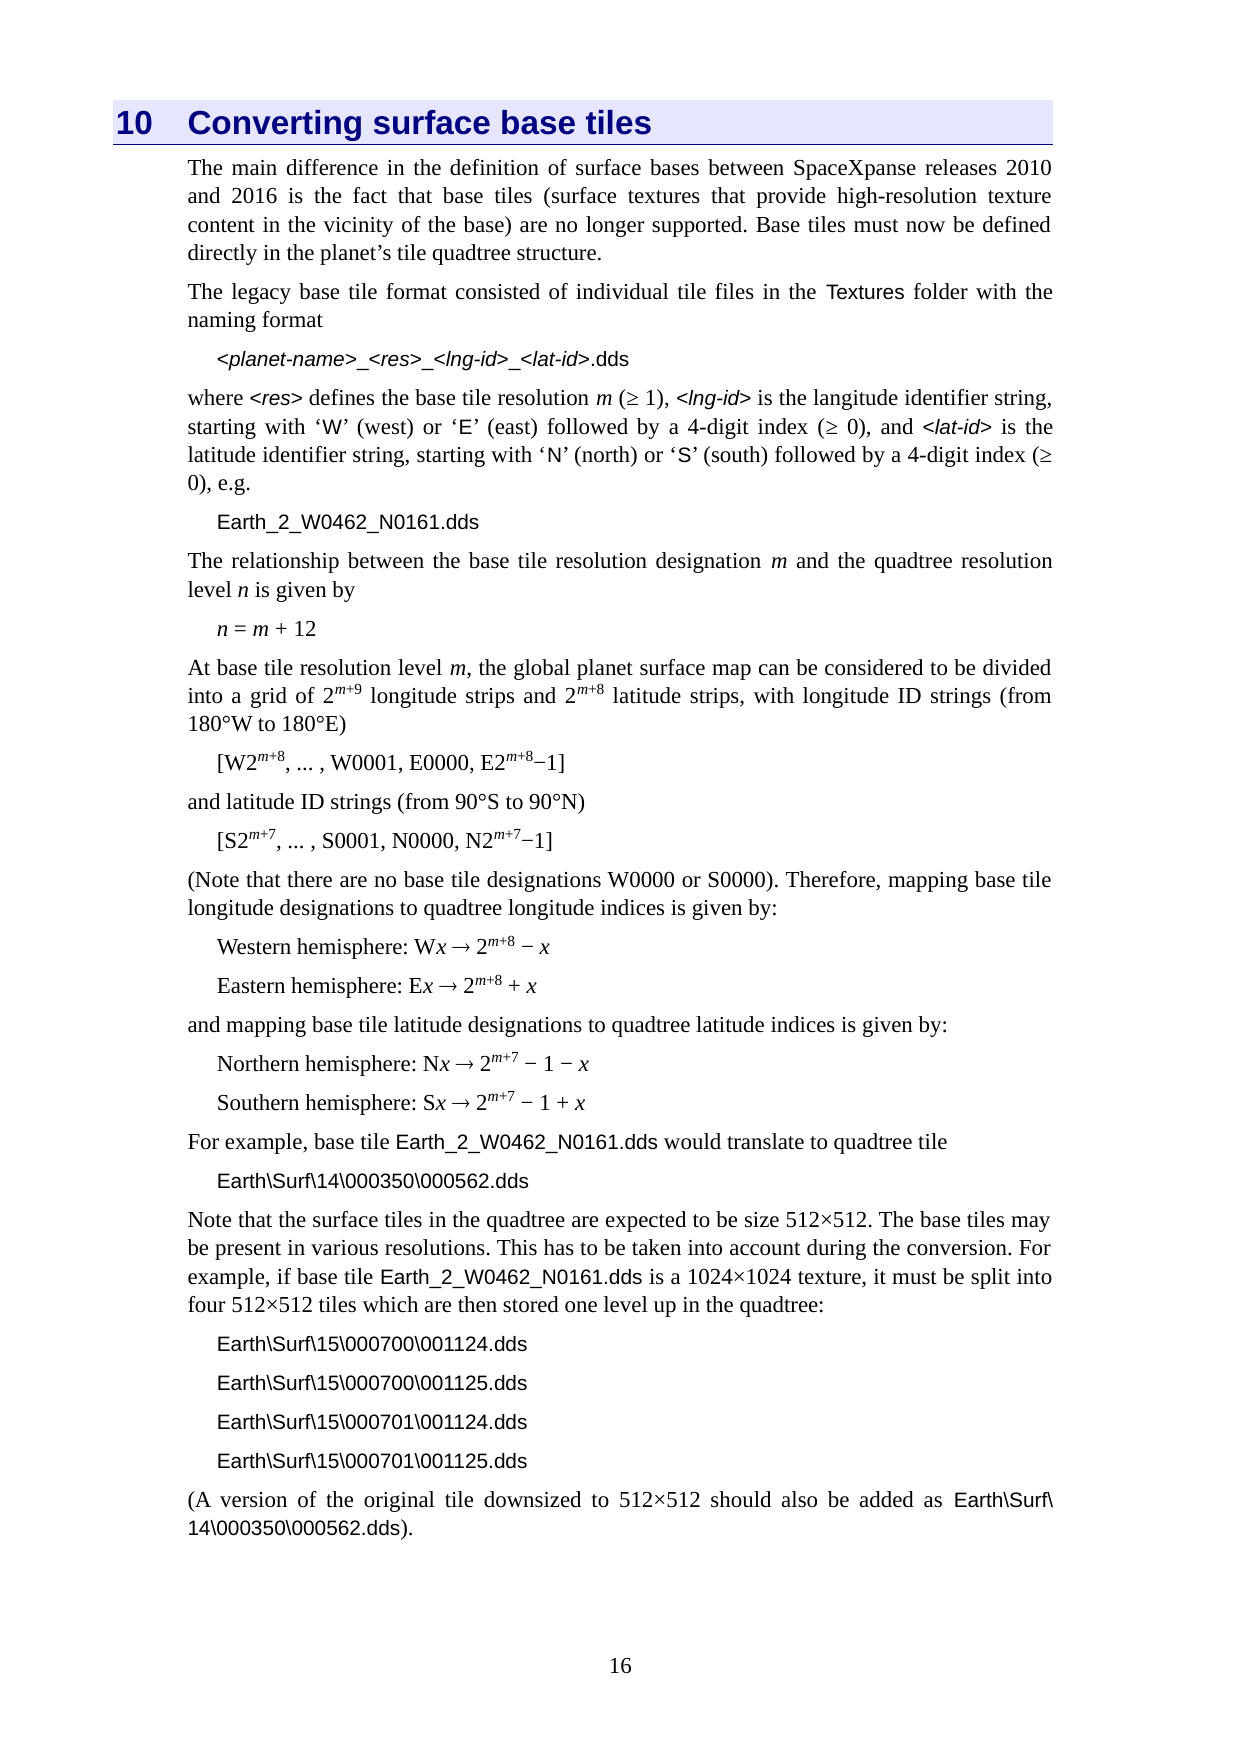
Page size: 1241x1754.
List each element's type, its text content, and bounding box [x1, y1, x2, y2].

text (A version of the original tile downsized to 512×512 should also be added as Earth\Surf\14\000350\000562.dds). [187, 1484, 1053, 1541]
text The main difference in the definition of surface bases between SpaceXpanse releases 2010 and 2016 is the fact that base tiles (surface textures that provide high-resolution texture content in the vicinity of the base) are no longer supported. Base tiles must now be defined directly in the planet’s tile quadtree structure. [187, 153, 1053, 266]
text Note that the surface tiles in the quadtree are expected to be size 512×512. The base tiles may be present in various resolutions. This has to be taken into account during the conversion. For example, if base tile Earth_2_W0462_N0161.dds is a 1024×1024 texture, it must be split into four 512×512 tiles which are then stored one level up in the quadtree: [187, 1205, 1053, 1318]
text where <res> defines the base tile resolution m (≥ 1), <lng-id> is the langitude identifier string, starting with ‘W’ (west) or ‘E’ (east) followed by a 4-digit index (≥ 0), and <lat-id> is the latitude identifier string, starting with ‘N’ (north) or ‘S’ (south) followed by a 4-digit index (≥ 0), e.g. [187, 383, 1053, 496]
text The legacy base tile format consisted of individual tile files in the Textures folder with the naming format [187, 277, 1053, 333]
text [W2m+8, ... , W0001, E0000, E2m+8−1] [217, 748, 1053, 776]
text The relationship between the base tile resolution designation m and the quadtree resolution level n is given by [187, 546, 1053, 603]
text [S2m+7, ... , S0001, N0000, N2m+7−1] [217, 826, 1053, 854]
text and latitude ID strings (from 90°S to 90°N) [187, 787, 1053, 815]
text Western hemisphere: Wx  2m+8 − x [217, 932, 1053, 960]
text For example, base tile Earth_2_W0462_N0161.dds would translate to quadtree tile [187, 1127, 1053, 1155]
text Northern hemisphere: Nx  2m+7 − 1 − x [217, 1049, 1053, 1077]
text At base tile resolution level m, the global planet surface map can be considered to be divided into a grid of 2m+9 longitude strips and 2m+8 latitude strips, with longitude ID strings (from 180°W to 180°E) [187, 652, 1053, 737]
text Earth\Surf\15\000700\001125.dds [217, 1368, 1053, 1396]
text Earth\Surf\15\000701\001125.dds [217, 1446, 1053, 1474]
text Earth\Surf\15\000701\001124.dds [217, 1407, 1053, 1435]
text Southern hemisphere: Sx  2m+7 − 1 + x [217, 1088, 1053, 1116]
text Earth_2_W0462_N0161.dds [217, 507, 1053, 535]
subtitle Converting surface base tiles [113, 100, 1053, 144]
text (Note that there are no base tile designations W0000 or S0000). Therefore, mapping base tile longitude designations to quadtree longitude indices is given by: [187, 865, 1053, 921]
text and mapping base tile latitude designations to quadtree latitude indices is given by: [187, 1010, 1053, 1038]
text Earth\Surf\15\000700\001124.dds [217, 1329, 1053, 1357]
text n = m + 12 [217, 613, 1053, 642]
text <planet-name>_<res>_<lng-id>_<lat-id>.dds [217, 344, 1053, 372]
text Earth\Surf\14\000350\000562.dds [217, 1166, 1053, 1194]
text Eastern hemisphere: Ex  2m+8 + x [217, 971, 1053, 999]
